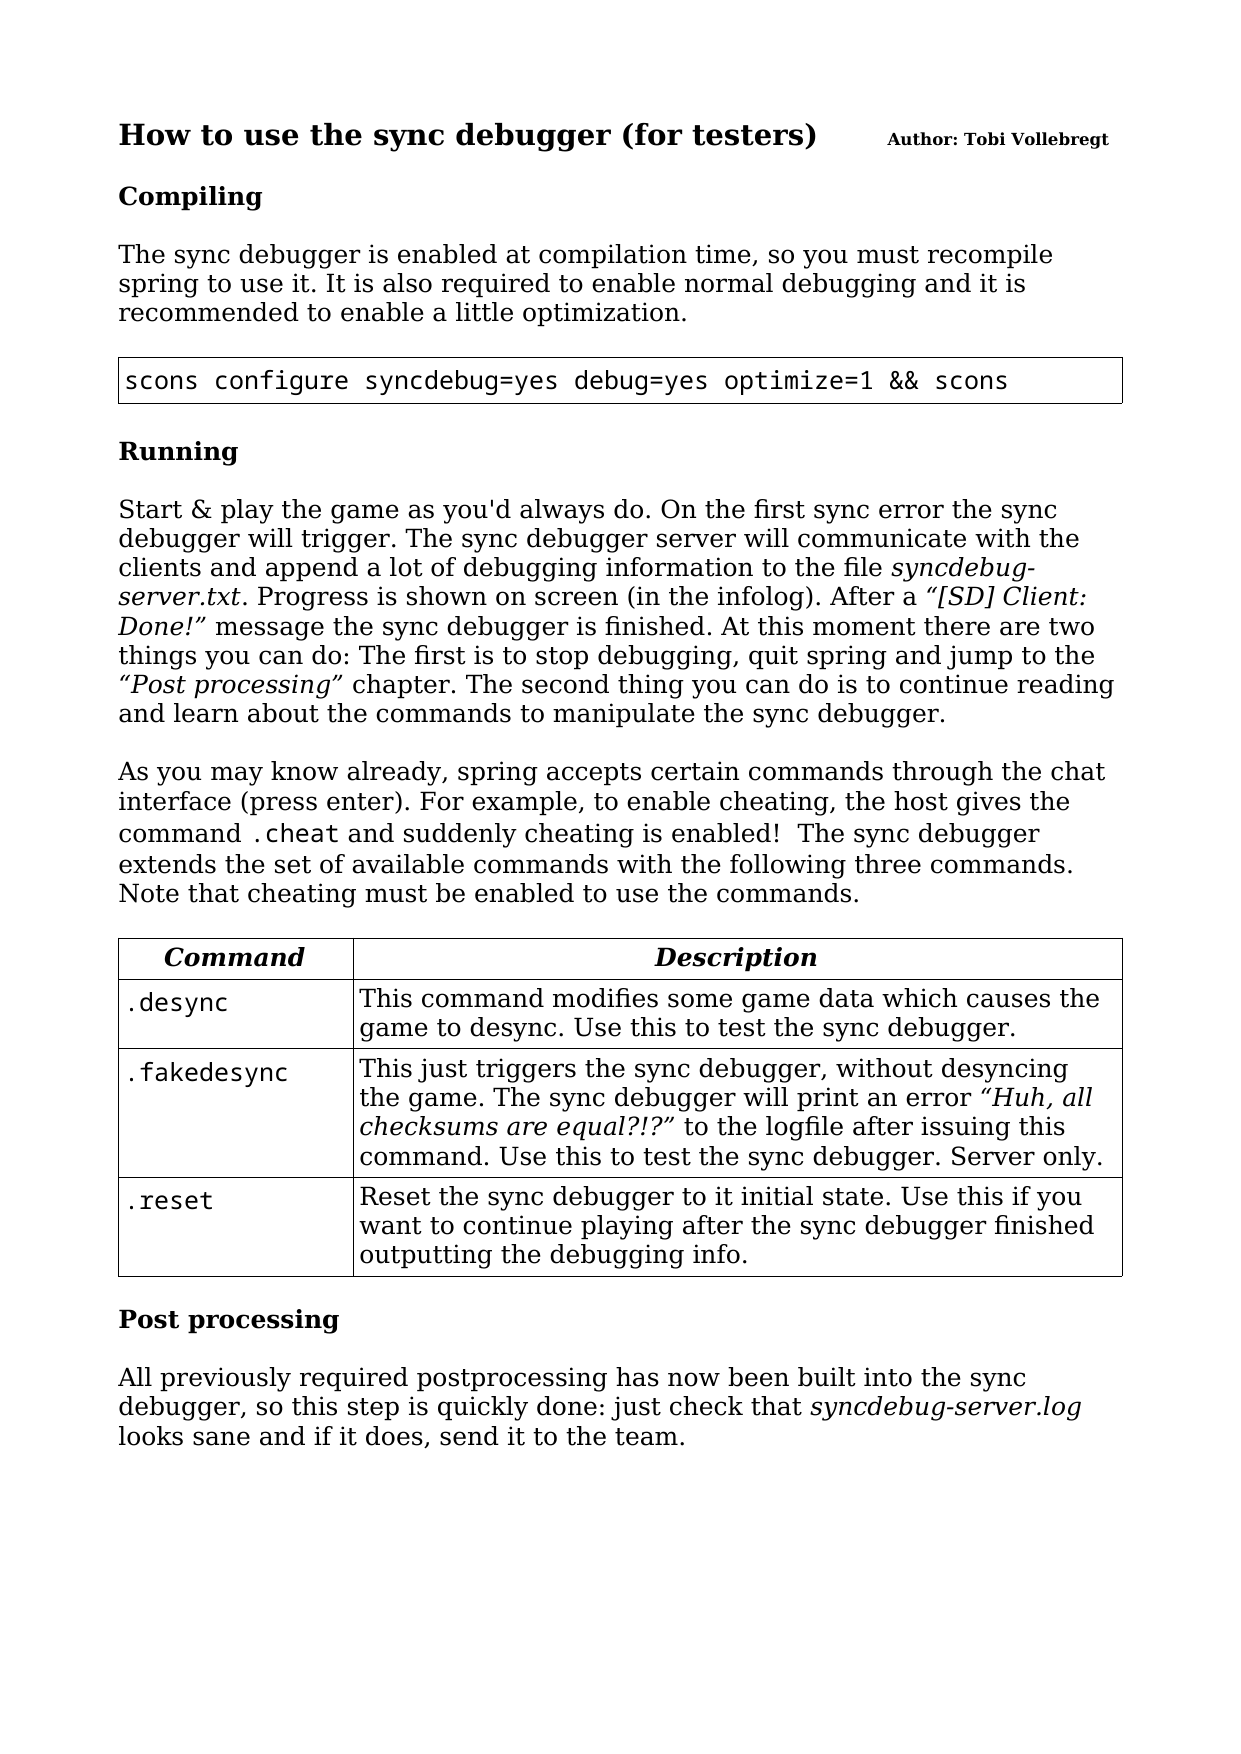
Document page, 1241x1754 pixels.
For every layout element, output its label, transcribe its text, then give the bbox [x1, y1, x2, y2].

text Running [118, 437, 1122, 466]
table_cell This just triggers the sync debugger, without desyncing the game. The sync debugger will print an error “Huh, all checksums are equal?!?” to the logfile after issuing this command. Use this to test the sync debugger. Server only. [354, 1049, 1122, 1177]
table_header Description [354, 939, 1122, 978]
table_cell .desync [119, 980, 353, 1048]
text All previously required postprocessing has now been built into the sync debugger, so this step is quickly done: just check that syncdebug-server.log looks sane and if it does, send it to the team. [118, 1363, 1122, 1451]
table_cell This command modifies some game data which causes the game to desync. Use this to test the sync debugger. [354, 980, 1122, 1048]
table_header scons configure syncdebug=yes debug=yes optimize=1 && scons [119, 358, 1122, 402]
table_cell .fakedesync [119, 1049, 353, 1177]
table_header Command [119, 939, 353, 978]
text Start & play the game as you'd always do. On the first sync error the sync debugger will trigger. The sync debugger server will communicate with the clients and append a lot of debugging information to the file syncdebug-server.txt. Progress is shown on screen (in the infolog). After a “[SD] Client: Done!” message the sync debugger is finished. At this moment there are two things you can do: The first is to stop debugging, quit spring and jump to the “Post processing” chapter. The second thing you can do is to continue reading and learn about the commands to manipulate the sync debugger. [118, 495, 1122, 728]
text As you may know already, spring accepts certain commands through the chat interface (press enter). For example, to enable cheating, the host gives the command .cheat and suddenly cheating is enabled! The sync debugger extends the set of available commands with the following three commands. Note that cheating must be enabled to use the commands. [118, 758, 1122, 908]
text Post processing [118, 1305, 1122, 1334]
table_cell Reset the sync debugger to it initial state. Use this if you want to continue playing after the sync debugger finished outputting the debugging info. [354, 1178, 1122, 1276]
text Compiling [118, 182, 1122, 211]
text How to use the sync debugger (for testers) Author: Tobi Vollebregt [118, 118, 1122, 152]
text The sync debugger is enabled at compilation time, so you must recompile spring to use it. It is also required to enable normal debugging and it is recommended to enable a little optimization. [118, 240, 1122, 328]
table_cell .reset [119, 1178, 353, 1276]
